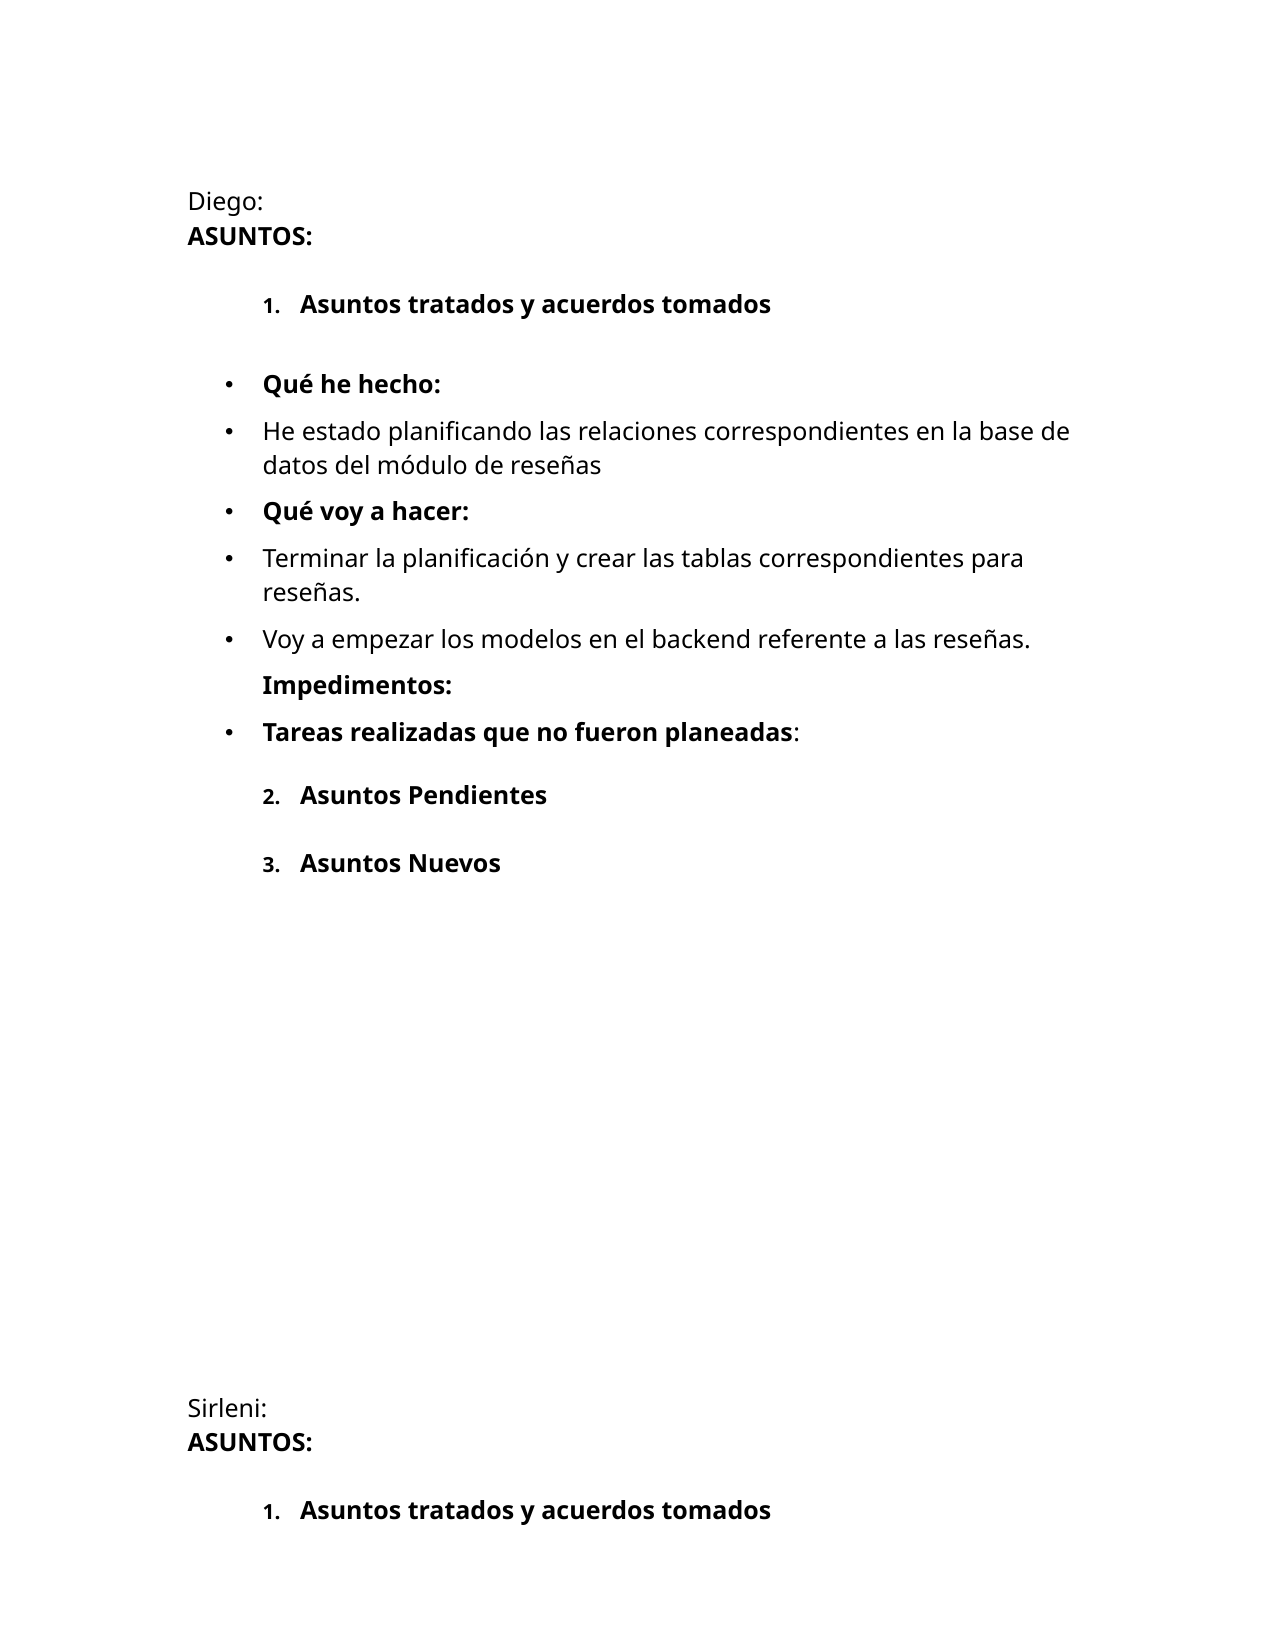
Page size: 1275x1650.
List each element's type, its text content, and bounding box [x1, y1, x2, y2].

list Asuntos Pendientes [262, 778, 1087, 812]
text Diego: [187, 184, 1087, 218]
list Asuntos tratados y acuerdos tomados [262, 1493, 1087, 1527]
list Qué he hecho: [225, 367, 1087, 401]
list Qué voy a hacer: [225, 494, 1087, 528]
text ASUNTOS: [187, 218, 1087, 252]
list Tareas realizadas que no fueron planeadas: [225, 714, 1087, 748]
list He estado planificando las relaciones correspondientes en la base de datos del módulo de reseñas [225, 413, 1087, 482]
text Impedimentos: [262, 668, 1087, 702]
list Terminar la planificación y crear las tablas correspondientes para reseñas. [225, 541, 1087, 609]
text Sirleni: [187, 1391, 1087, 1425]
text ASUNTOS: [187, 1425, 1087, 1459]
list Asuntos tratados y acuerdos tomados [262, 286, 1087, 320]
list Asuntos Nuevos [262, 846, 1087, 880]
list Voy a empezar los modelos en el backend referente a las reseñas. [225, 621, 1087, 655]
